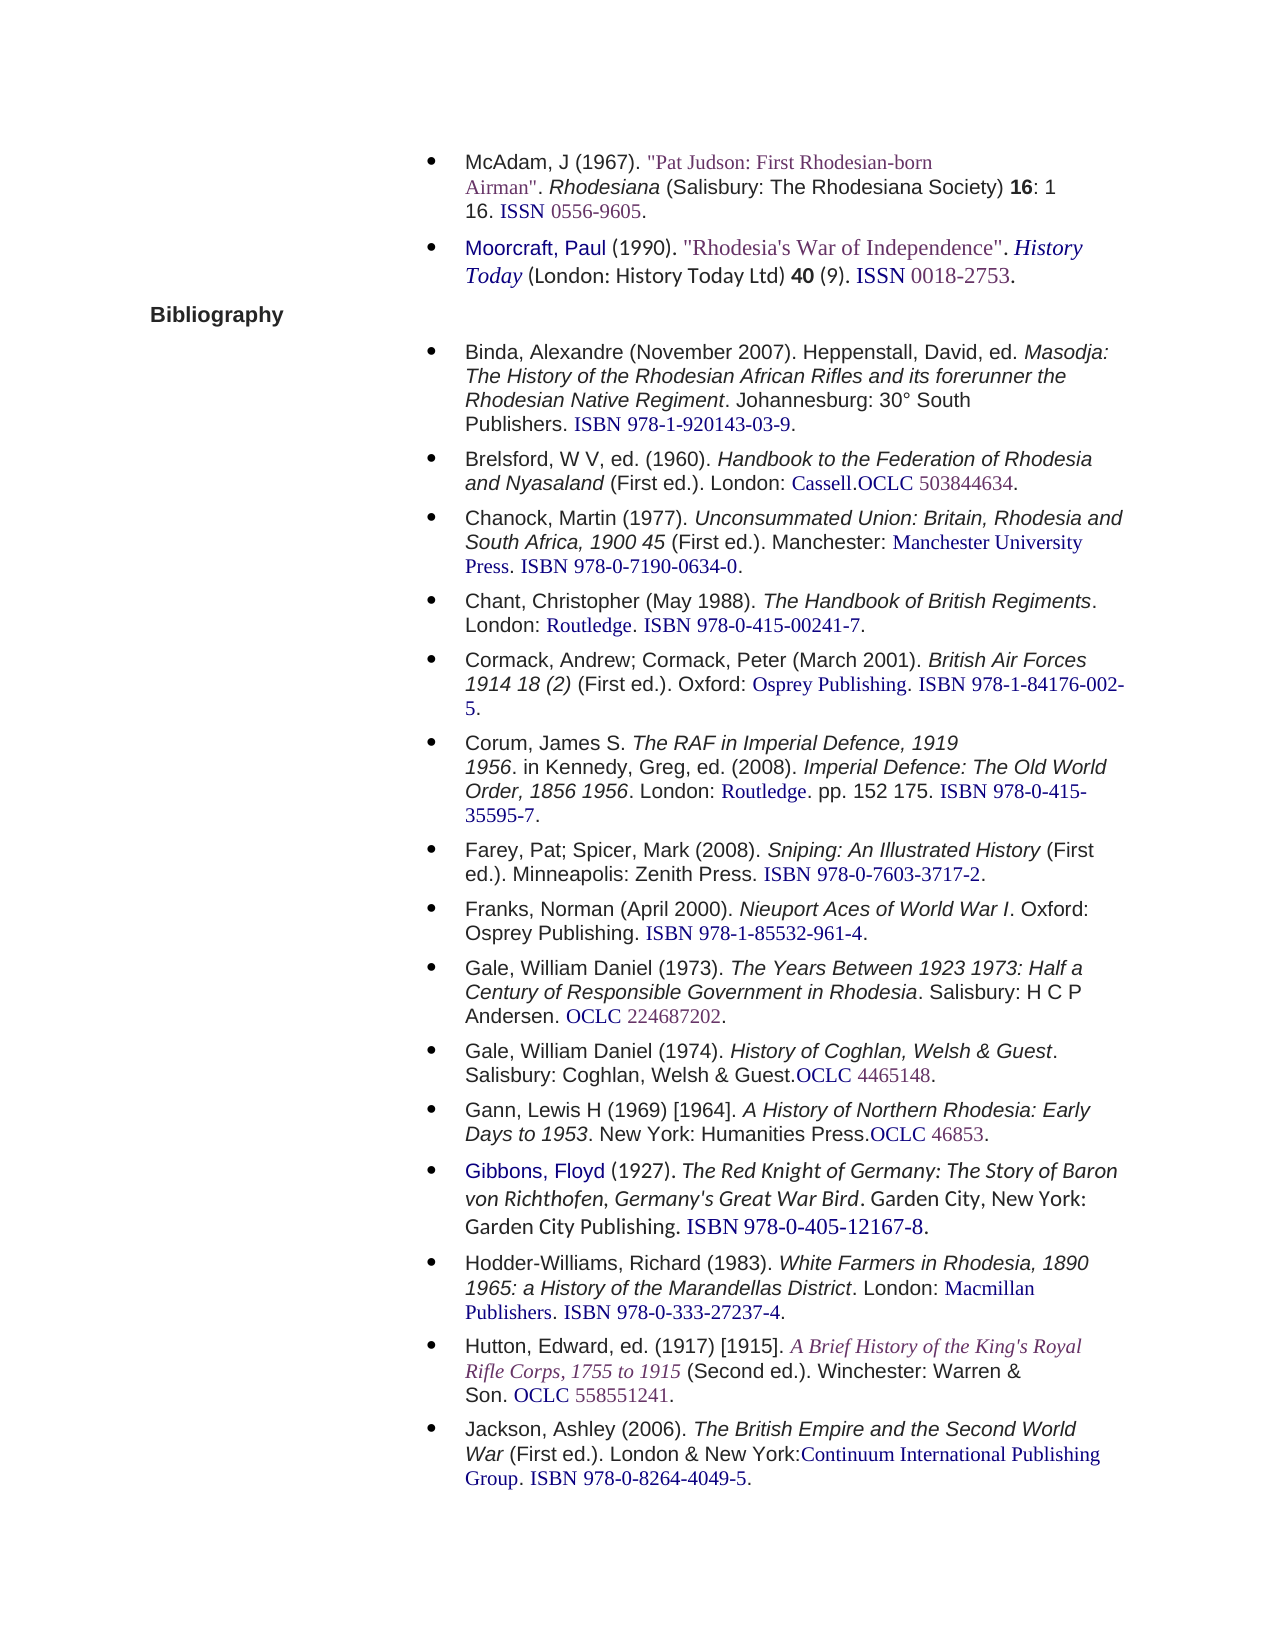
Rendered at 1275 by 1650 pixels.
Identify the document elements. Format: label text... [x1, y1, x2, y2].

list Chant, Christopher (May 1988). The Handbook of British Regiments. London: Routledge. ISBN 978-0-415-00241-7. [427, 588, 1125, 637]
list Cormack, Andrew; Cormack, Peter (March 2001). British Air Forces 1914 18 (2) (First ed.). Oxford: Osprey Publishing. ISBN 978-1-84176-002-5. [427, 647, 1125, 720]
list Hutton, Edward, ed. (1917) [1915]. A Brief History of the King's Royal Rifle Corps, 1755 to 1915 (Second ed.). Winchester: Warren & Son. OCLC 558551241. [427, 1334, 1125, 1407]
list Gann, Lewis H (1969) [1964]. A History of Northern Rhodesia: Early Days to 1953. New York: Humanities Press.OCLC 46853. [427, 1097, 1125, 1146]
list Farey, Pat; Spicer, Mark (2008). Sniping: An Illustrated History (First ed.). Minneapolis: Zenith Press. ISBN 978-0-7603-3717-2. [427, 838, 1125, 886]
list Moorcraft, Paul (1990). "Rhodesia's War of Independence". History Today (London: History Today Ltd) 40 (9). ISSN 0018-2753. [427, 233, 1125, 289]
list Gibbons, Floyd (1927). The Red Knight of Germany: The Story of Baron von Richthofen, Germany's Great War Bird. Garden City, New York: Garden City Publishing. ISBN 978-0-405-12167-8. [427, 1156, 1125, 1241]
list Brelsford, W V, ed. (1960). Handbook to the Federation of Rhodesia and Nyasaland (First ed.). London: Cassell.OCLC 503844634. [427, 446, 1125, 495]
list Corum, James S. The RAF in Imperial Defence, 1919 1956. in Kennedy, Greg, ed. (2008). Imperial Defence: The Old World Order, 1856 1956. London: Routledge. pp. 152 175. ISBN 978-0-415-35595-7. [427, 731, 1125, 827]
list Hodder-Williams, Richard (1983). White Farmers in Rhodesia, 1890 1965: a History of the Marandellas District. London: Macmillan Publishers. ISBN 978-0-333-27237-4. [427, 1251, 1125, 1324]
list Binda, Alexandre (November 2007). Heppenstall, David, ed. Masodja: The History of the Rhodesian African Rifles and its forerunner the Rhodesian Native Regiment. Johannesburg: 30° South Publishers. ISBN 978-1-920143-03-9. [427, 339, 1125, 436]
text Bibliography [150, 302, 1125, 327]
list McAdam, J (1967). "Pat Judson: First Rhodesian-born Airman". Rhodesiana (Salisbury: The Rhodesiana Society) 16: 1 16. ISSN 0556-9605. [427, 150, 1125, 223]
list Franks, Norman (April 2000). Nieuport Aces of World War I. Oxford: Osprey Publishing. ISBN 978-1-85532-961-4. [427, 897, 1125, 945]
list Gale, William Daniel (1974). History of Coghlan, Welsh & Guest. Salisbury: Coghlan, Welsh & Guest.OCLC 4465148. [427, 1038, 1125, 1087]
list Jackson, Ashley (2006). The British Empire and the Second World War (First ed.). London & New York:Continuum International Publishing Group. ISBN 978-0-8264-4049-5. [427, 1417, 1125, 1490]
list Gale, William Daniel (1973). The Years Between 1923 1973: Half a Century of Responsible Government in Rhodesia. Salisbury: H C P Andersen. OCLC 224687202. [427, 956, 1125, 1028]
list Chanock, Martin (1977). Unconsummated Union: Britain, Rhodesia and South Africa, 1900 45 (First ed.). Manchester: Manchester University Press. ISBN 978-0-7190-0634-0. [427, 505, 1125, 578]
